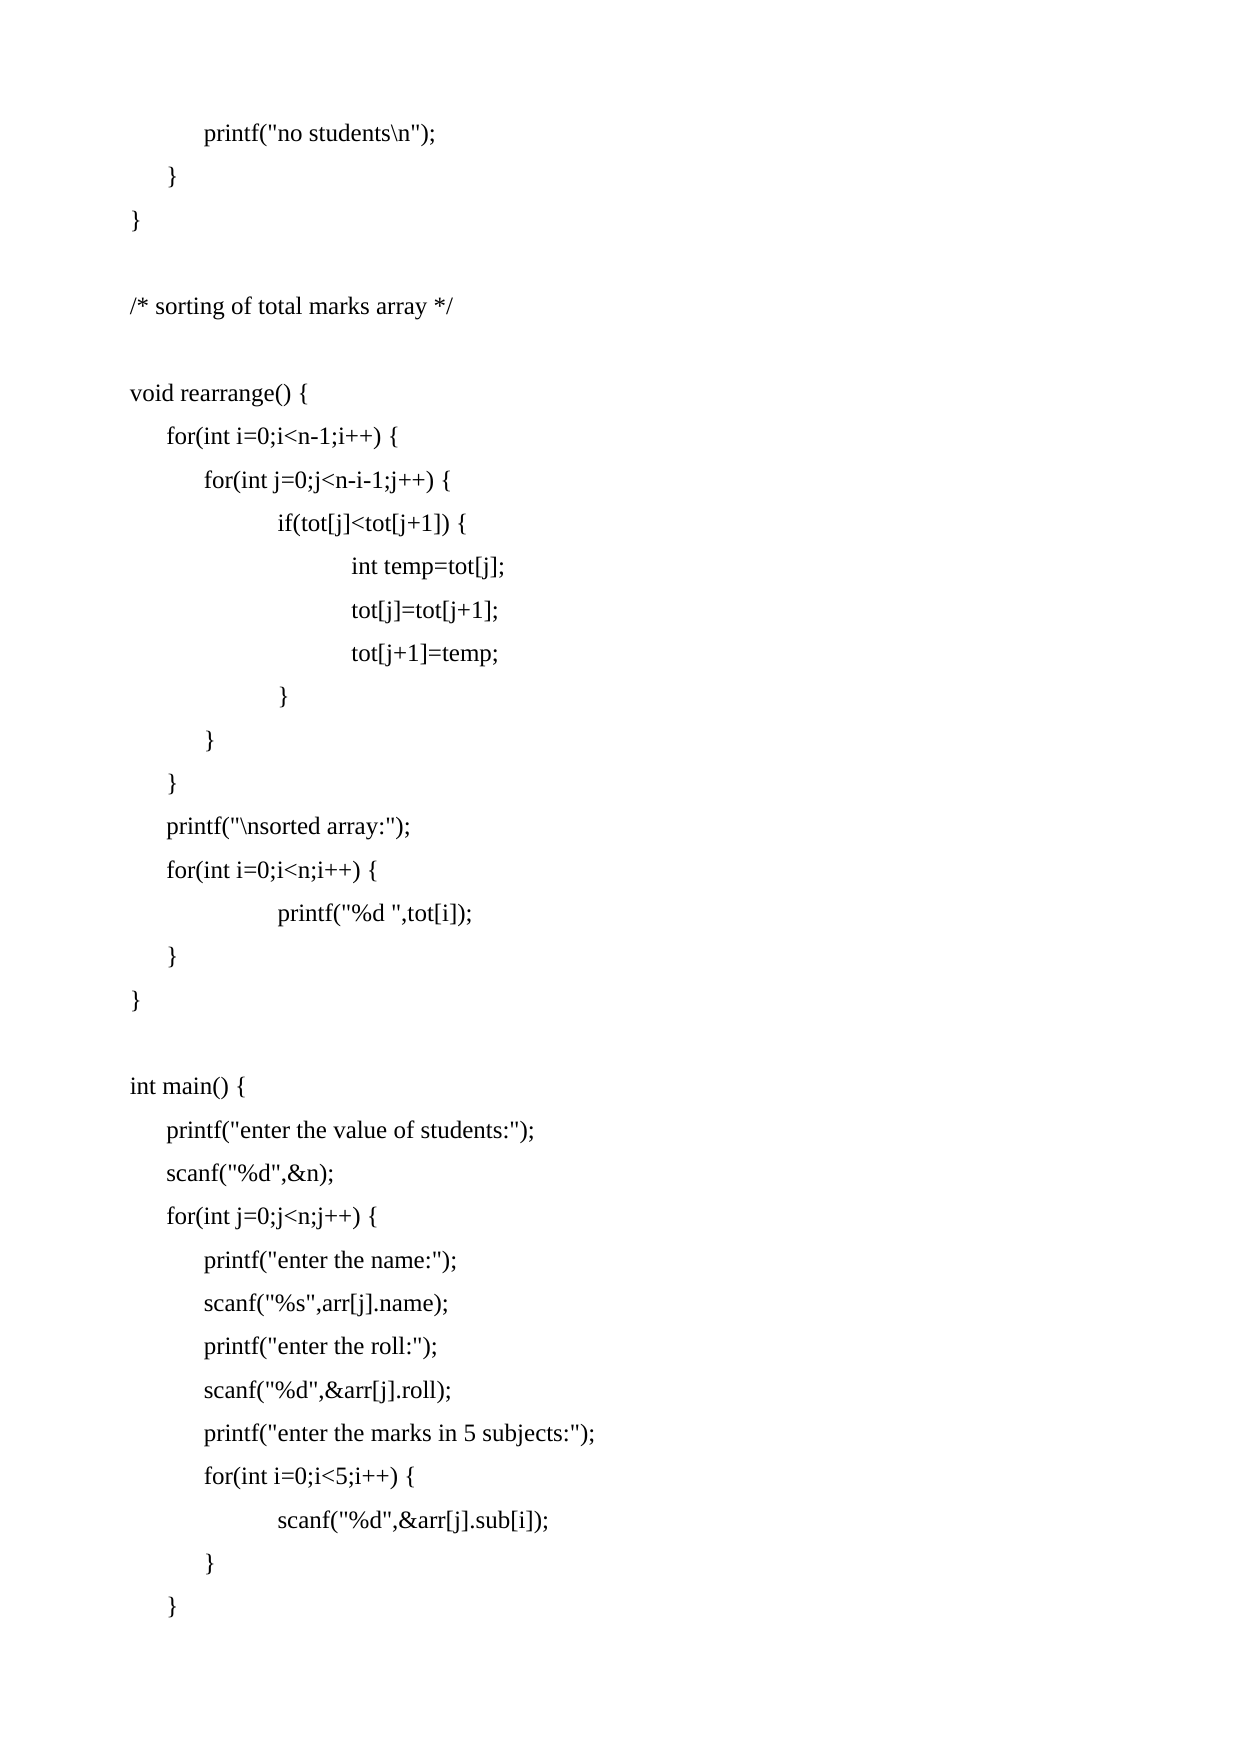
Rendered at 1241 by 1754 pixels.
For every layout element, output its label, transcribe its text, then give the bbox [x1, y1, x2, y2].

text printf("enter the roll:"); [129, 1331, 1122, 1360]
text printf("\nsorted array:"); [129, 811, 1122, 840]
text } [129, 725, 1122, 753]
text printf("enter the name:"); [129, 1245, 1122, 1273]
text } [129, 941, 1122, 970]
text if(tot[j]<tot[j+1]) { [129, 508, 1122, 537]
text } [129, 768, 1122, 797]
text printf("enter the value of students:"); [129, 1115, 1122, 1143]
text } [129, 161, 1122, 190]
text } [129, 1591, 1122, 1620]
text for(int i=0;i<n;i++) { [129, 855, 1122, 883]
text } [129, 205, 1122, 233]
text tot[j]=tot[j+1]; [129, 595, 1122, 623]
text printf("enter the marks in 5 subjects:"); [129, 1418, 1122, 1447]
text for(int i=0;i<n-1;i++) { [129, 421, 1122, 450]
text scanf("%d",&n); [129, 1158, 1122, 1187]
text for(int j=0;j<n-i-1;j++) { [129, 465, 1122, 493]
text printf("%d ",tot[i]); [129, 898, 1122, 927]
text int temp=tot[j]; [129, 551, 1122, 580]
text scanf("%d",&arr[j].sub[i]); [129, 1505, 1122, 1533]
text } [129, 681, 1122, 710]
text for(int i=0;i<5;i++) { [129, 1461, 1122, 1490]
text } [129, 1548, 1122, 1577]
text scanf("%d",&arr[j].roll); [129, 1375, 1122, 1403]
text void rearrange() { [129, 378, 1122, 407]
text tot[j+1]=temp; [129, 638, 1122, 667]
text int main() { [129, 1071, 1122, 1100]
text for(int j=0;j<n;j++) { [129, 1201, 1122, 1230]
text /* sorting of total marks array */ [129, 291, 1122, 320]
text scanf("%s",arr[j].name); [129, 1288, 1122, 1317]
text printf("no students\n"); [129, 118, 1122, 147]
text } [129, 985, 1122, 1013]
